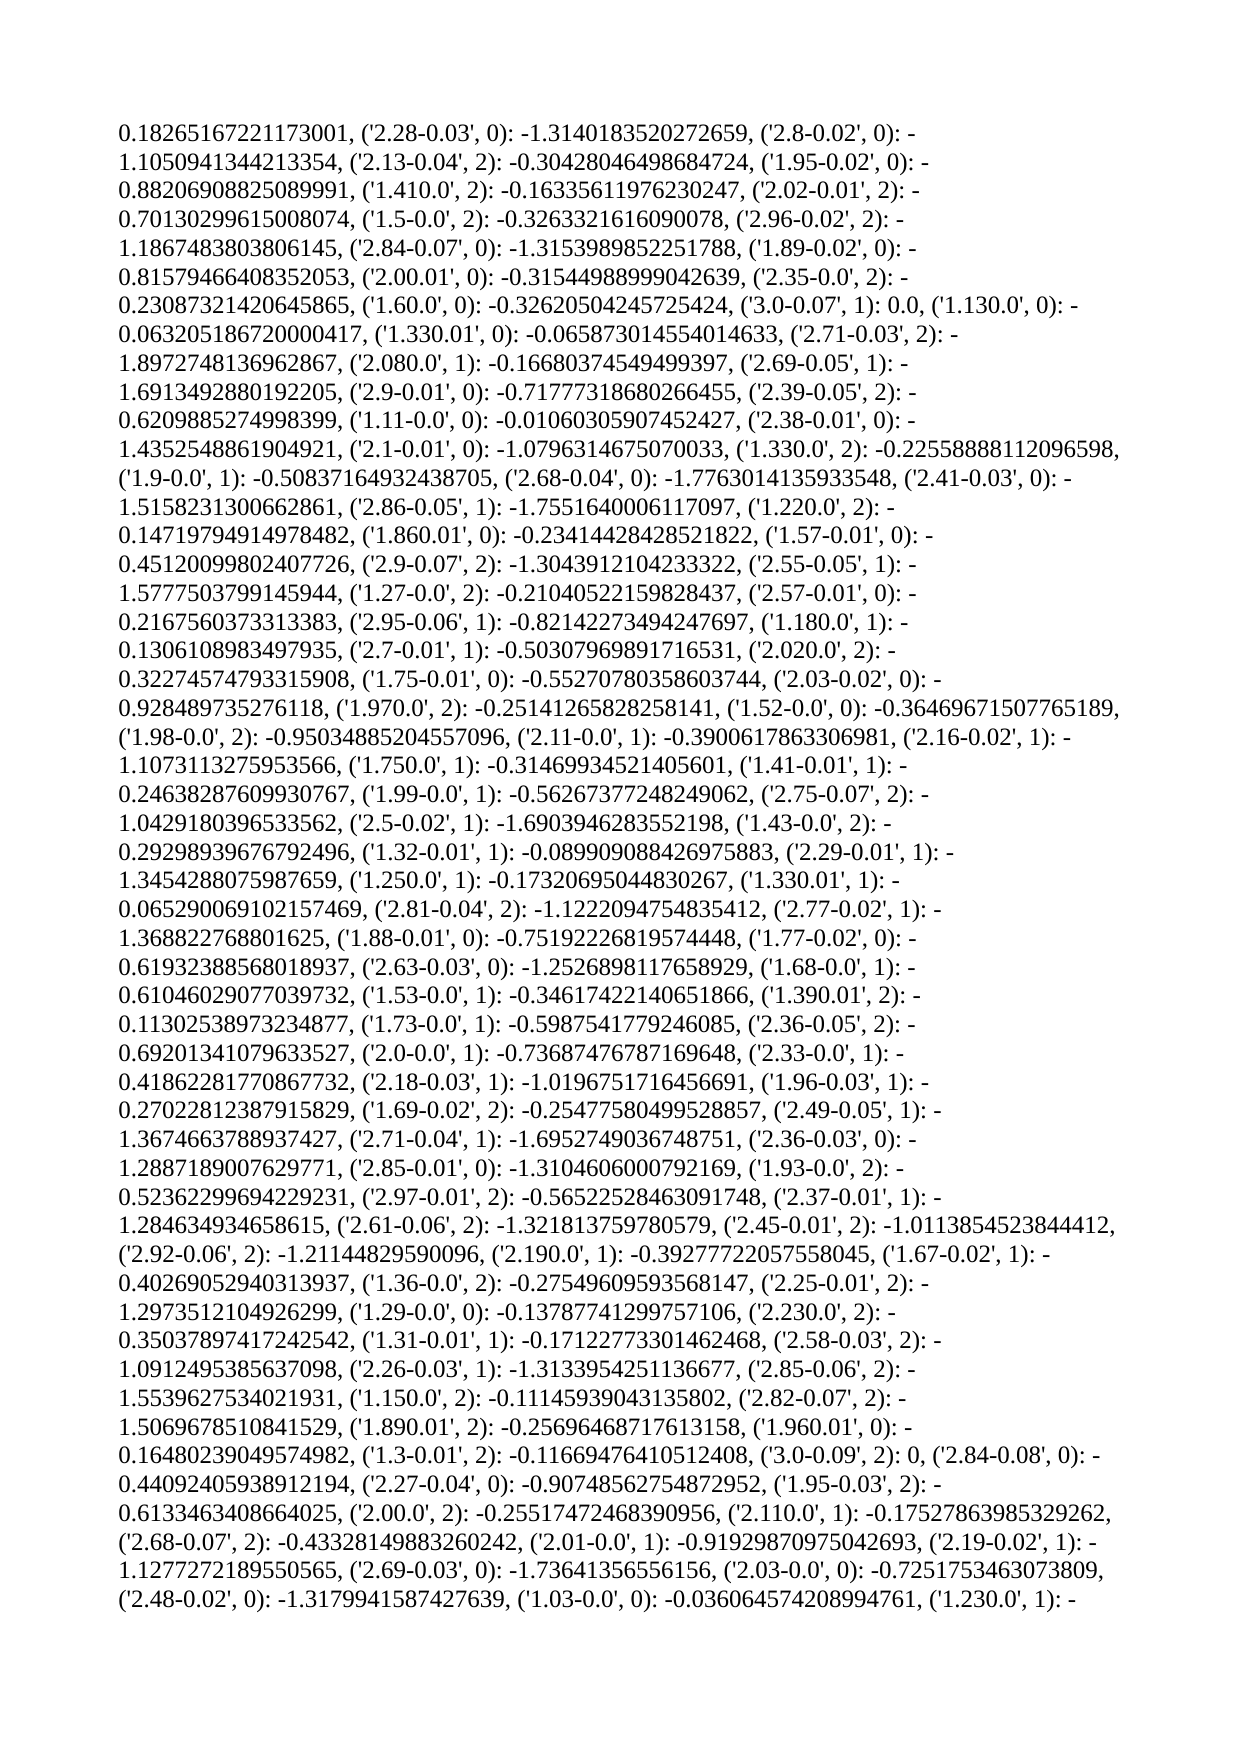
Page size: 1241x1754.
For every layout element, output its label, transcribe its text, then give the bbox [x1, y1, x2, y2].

text -0.18265167221173001, ('2.28-0.03', 0): -1.3140183520272659, ('2.8-0.02', 0): -1.1050941344213354, ('2.13-0.04', 2): -0.30428046498684724, ('1.95-0.02', 0): -0.88206908825089991, ('1.410.0', 2): -0.16335611976230247, ('2.02-0.01', 2): -0.70130299615008074, ('1.5-0.0', 2): -0.3263321616090078, ('2.96-0.02', 2): -1.1867483803806145, ('2.84-0.07', 0): -1.3153989852251788, ('1.89-0.02', 0): -0.81579466408352053, ('2.00.01', 0): -0.31544988999042639, ('2.35-0.0', 2): -0.23087321420645865, ('1.60.0', 0): -0.32620504245725424, ('3.0-0.07', 1): 0.0, ('1.130.0', 0): -0.063205186720000417, ('1.330.01', 0): -0.065873014554014633, ('2.71-0.03', 2): -1.8972748136962867, ('2.080.0', 1): -0.16680374549499397, ('2.69-0.05', 1): -1.6913492880192205, ('2.9-0.01', 0): -0.71777318680266455, ('2.39-0.05', 2): -0.6209885274998399, ('1.11-0.0', 0): -0.01060305907452427, ('2.38-0.01', 0): -1.4352548861904921, ('2.1-0.01', 0): -1.0796314675070033, ('1.330.0', 2): -0.22558888112096598, ('1.9-0.0', 1): -0.50837164932438705, ('2.68-0.04', 0): -1.7763014135933548, ('2.41-0.03', 0): -1.5158231300662861, ('2.86-0.05', 1): -1.7551640006117097, ('1.220.0', 2): -0.14719794914978482, ('1.860.01', 0): -0.23414428428521822, ('1.57-0.01', 0): -0.45120099802407726, ('2.9-0.07', 2): -1.3043912104233322, ('2.55-0.05', 1): -1.5777503799145944, ('1.27-0.0', 2): -0.21040522159828437, ('2.57-0.01', 0): -0.2167560373313383, ('2.95-0.06', 1): -0.82142273494247697, ('1.180.0', 1): -0.1306108983497935, ('2.7-0.01', 1): -0.50307969891716531, ('2.020.0', 2): -0.32274574793315908, ('1.75-0.01', 0): -0.55270780358603744, ('2.03-0.02', 0): -0.928489735276118, ('1.970.0', 2): -0.25141265828258141, ('1.52-0.0', 0): -0.36469671507765189, ('1.98-0.0', 2): -0.95034885204557096, ('2.11-0.0', 1): -0.3900617863306981, ('2.16-0.02', 1): -1.1073113275953566, ('1.750.0', 1): -0.31469934521405601, ('1.41-0.01', 1): -0.24638287609930767, ('1.99-0.0', 1): -0.56267377248249062, ('2.75-0.07', 2): -1.0429180396533562, ('2.5-0.02', 1): -1.6903946283552198, ('1.43-0.0', 2): -0.29298939676792496, ('1.32-0.01', 1): -0.089909088426975883, ('2.29-0.01', 1): -1.3454288075987659, ('1.250.0', 1): -0.17320695044830267, ('1.330.01', 1): -0.065290069102157469, ('2.81-0.04', 2): -1.1222094754835412, ('2.77-0.02', 1): -1.368822768801625, ('1.88-0.01', 0): -0.75192226819574448, ('1.77-0.02', 0): -0.61932388568018937, ('2.63-0.03', 0): -1.2526898117658929, ('1.68-0.0', 1): -0.61046029077039732, ('1.53-0.0', 1): -0.34617422140651866, ('1.390.01', 2): -0.11302538973234877, ('1.73-0.0', 1): -0.5987541779246085, ('2.36-0.05', 2): -0.69201341079633527, ('2.0-0.0', 1): -0.73687476787169648, ('2.33-0.0', 1): -0.41862281770867732, ('2.18-0.03', 1): -1.0196751716456691, ('1.96-0.03', 1): -0.27022812387915829, ('1.69-0.02', 2): -0.25477580499528857, ('2.49-0.05', 1): -1.3674663788937427, ('2.71-0.04', 1): -1.6952749036748751, ('2.36-0.03', 0): -1.2887189007629771, ('2.85-0.01', 0): -1.3104606000792169, ('1.93-0.0', 2): -0.52362299694229231, ('2.97-0.01', 2): -0.56522528463091748, ('2.37-0.01', 1): -1.284634934658615, ('2.61-0.06', 2): -1.321813759780579, ('2.45-0.01', 2): -1.0113854523844412, ('2.92-0.06', 2): -1.21144829590096, ('2.190.0', 1): -0.39277722057558045, ('1.67-0.02', 1): -0.40269052940313937, ('1.36-0.0', 2): -0.27549609593568147, ('2.25-0.01', 2): -1.2973512104926299, ('1.29-0.0', 0): -0.13787741299757106, ('2.230.0', 2): -0.35037897417242542, ('1.31-0.01', 1): -0.17122773301462468, ('2.58-0.03', 2): -1.0912495385637098, ('2.26-0.03', 1): -1.3133954251136677, ('2.85-0.06', 2): -1.5539627534021931, ('1.150.0', 2): -0.11145939043135802, ('2.82-0.07', 2): -1.5069678510841529, ('1.890.01', 2): -0.25696468717613158, ('1.960.01', 0): -0.16480239049574982, ('1.3-0.01', 2): -0.11669476410512408, ('3.0-0.09', 2): 0, ('2.84-0.08', 0): -0.44092405938912194, ('2.27-0.04', 0): -0.90748562754872952, ('1.95-0.03', 2): -0.6133463408664025, ('2.00.0', 2): -0.25517472468390956, ('2.110.0', 1): -0.17527863985329262, ('2.68-0.07', 2): -0.43328149883260242, ('2.01-0.0', 1): -0.91929870975042693, ('2.19-0.02', 1): -1.1277272189550565, ('2.69-0.03', 0): -1.73641356556156, ('2.03-0.0', 0): -0.7251753463073809, ('2.48-0.02', 0): -1.3179941587427639, ('1.03-0.0', 0): -0.036064574208994761, ('1.230.0', 1): [118, 118, 1122, 1613]
